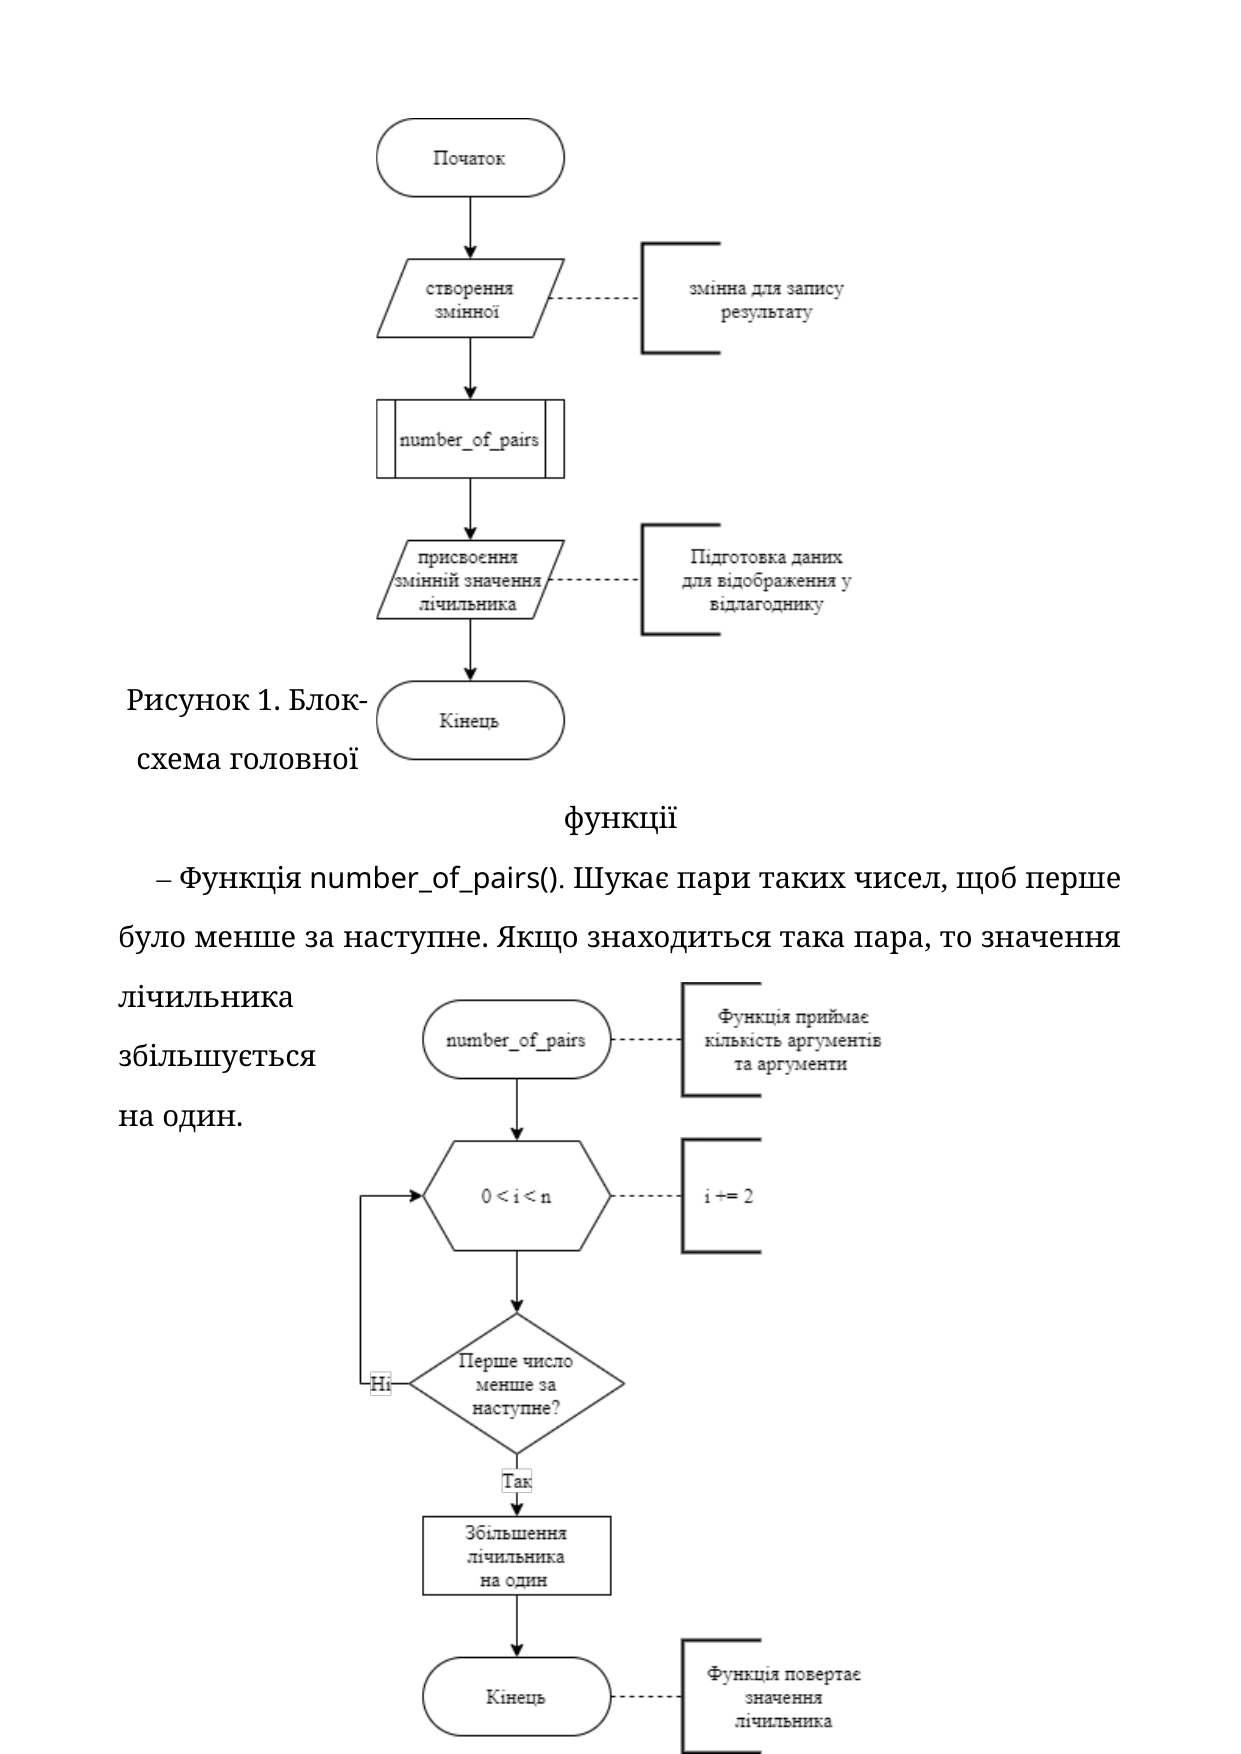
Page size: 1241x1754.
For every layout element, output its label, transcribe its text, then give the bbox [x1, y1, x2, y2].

picture [376, 118, 864, 762]
text Рисунок 1. Блок-схема головної функції [118, 679, 1122, 837]
picture [349, 982, 892, 1754]
text ‒ Функція number_of_pairs(). Шукає пари таких чисел, щоб перше було менше за наступне. Якщо знаходиться така пара, то значення лічильника збільшується на один. [118, 857, 1122, 1135]
